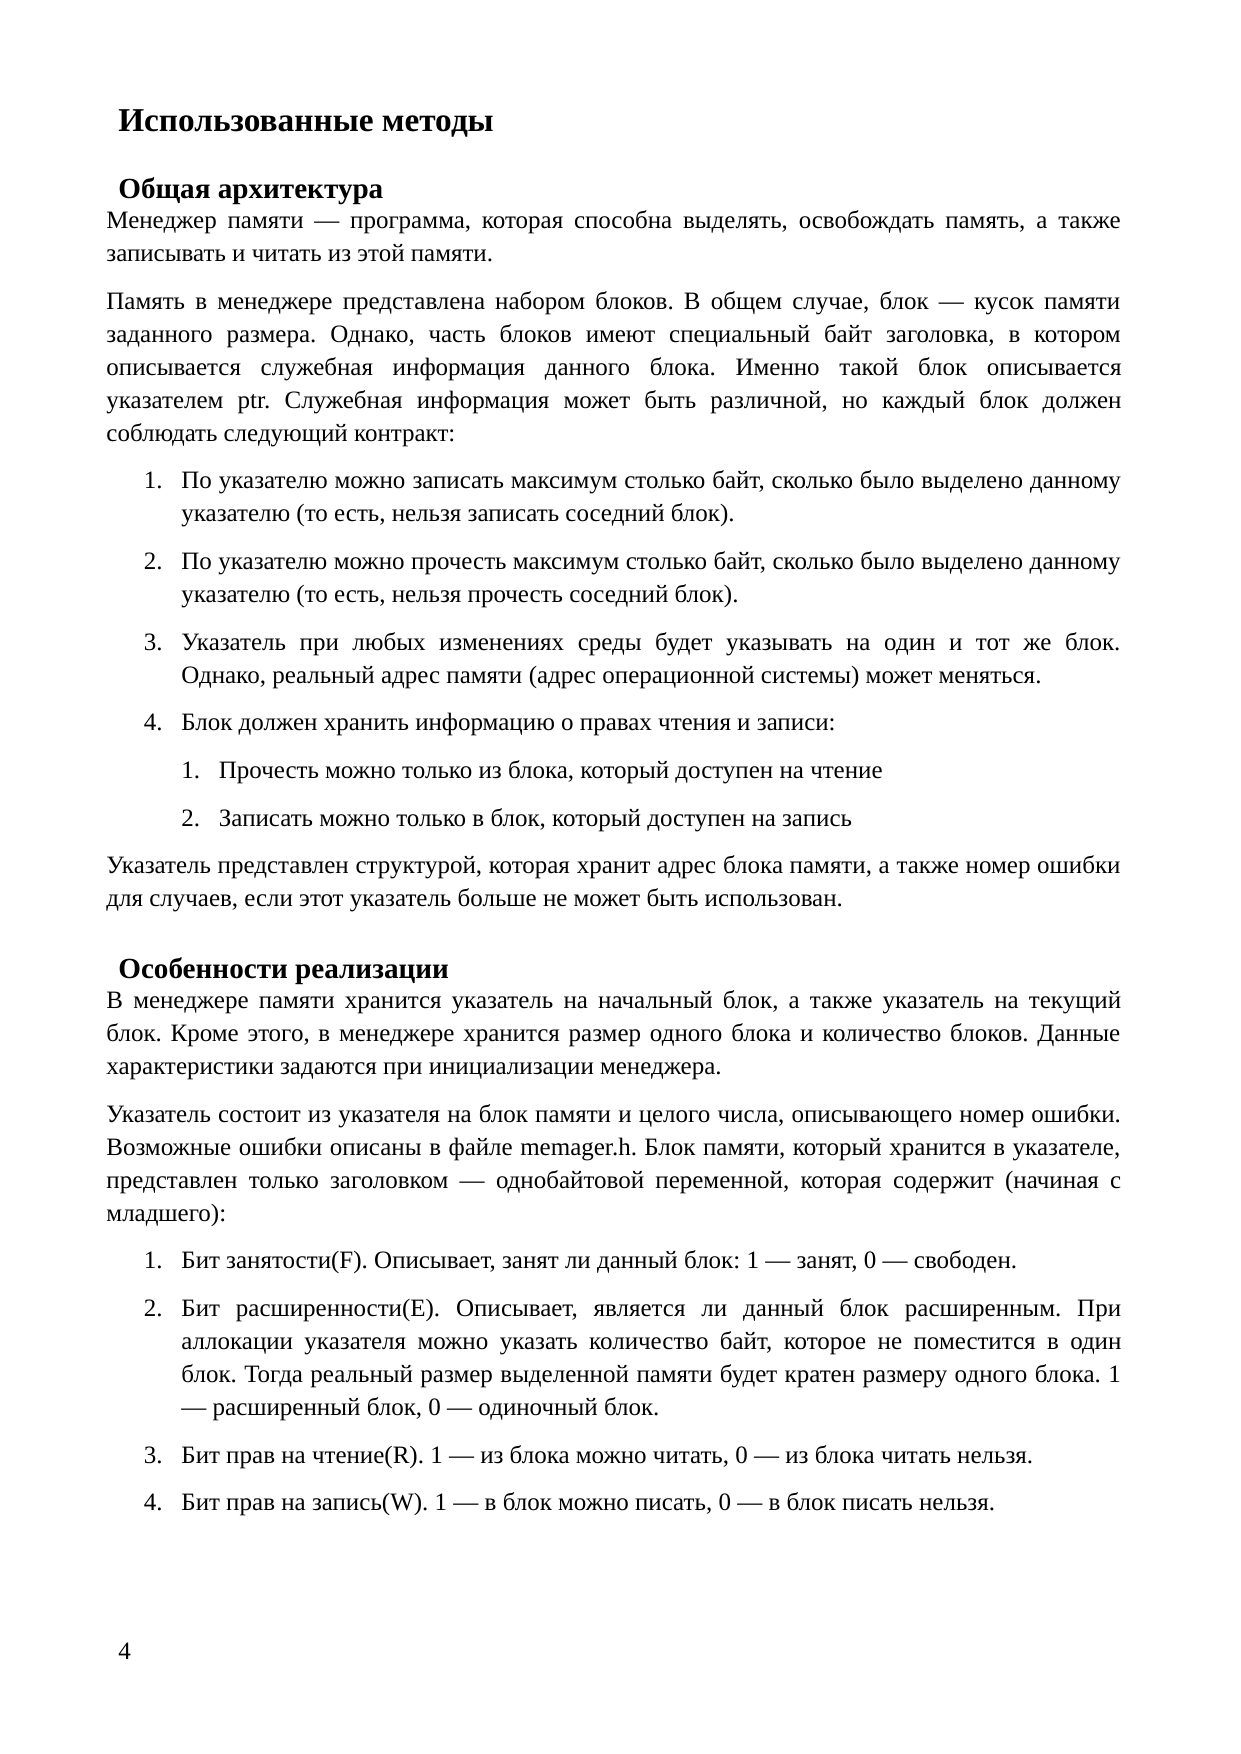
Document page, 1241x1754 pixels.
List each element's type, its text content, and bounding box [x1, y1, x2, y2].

text Указатель представлен структурой, которая хранит адрес блока памяти, а также номер ошибки для случаев, если этот указатель больше не может быть использован. [106, 850, 1122, 912]
text Указатель состоит из указателя на блок памяти и целого числа, описывающего номер ошибки. Возможные ошибки описаны в файле memager.h. Блок памяти, который хранится в указателе, представлен только заголовком — однобайтовой переменной, которая содержит (начиная с младшего): [106, 1099, 1122, 1227]
list Бит расширенности(E). Описывает, является ли данный блок расширенным. При аллокации указателя можно указать количество байт, которое не поместится в один блок. Тогда реальный размер выделенной памяти будет кратен размеру одного блока. 1 — расширенный блок, 0 — одиночный блок. [144, 1293, 1122, 1421]
list Особенности реализации [118, 952, 1122, 985]
list Блок должен хранить информацию о правах чтения и записи: [144, 707, 1122, 736]
list Бит прав на чтение(R). 1 — из блока можно читать, 0 — из блока читать нельзя. [144, 1440, 1122, 1468]
text Менеджер памяти — программа, которая способна выделять, освобождать память, а также записывать и читать из этой памяти. [106, 205, 1122, 267]
list Записать можно только в блок, который доступен на запись [181, 803, 1122, 831]
list Прочесть можно только из блока, который доступен на чтение [181, 755, 1122, 784]
list Бит прав на запись(W). 1 — в блок можно писать, 0 — в блок писать нельзя. [144, 1487, 1122, 1516]
list Указатель при любых изменениях среды будет указывать на один и тот же блок. Однако, реальный адрес памяти (адрес операционной системы) может меняться. [144, 627, 1122, 688]
list По указателю можно прочесть максимум столько байт, сколько было выделено данному указателю (то есть, нельзя прочесть соседний блок). [144, 546, 1122, 608]
list Использованные методы [118, 100, 1122, 138]
text Память в менеджере представлена набором блоков. В общем случае, блок — кусок памяти заданного размера. Однако, часть блоков имеют специальный байт заголовка, в котором описывается служебная информация данного блока. Именно такой блок описывается указателем ptr. Служебная информация может быть различной, но каждый блок должен соблюдать следующий контракт: [106, 286, 1122, 447]
list По указателю можно записать максимум столько байт, сколько было выделено данному указателю (то есть, нельзя записать соседний блок). [144, 466, 1122, 527]
text В менеджере памяти хранится указатель на начальный блок, а также указатель на текущий блок. Кроме этого, в менеджере хранится размер одного блока и количество блоков. Данные характеристики задаются при инициализации менеджера. [106, 985, 1122, 1080]
list Общая архитектура [118, 172, 1122, 205]
list Бит занятости(F). Описывает, занят ли данный блок: 1 — занят, 0 — свободен. [144, 1246, 1122, 1274]
